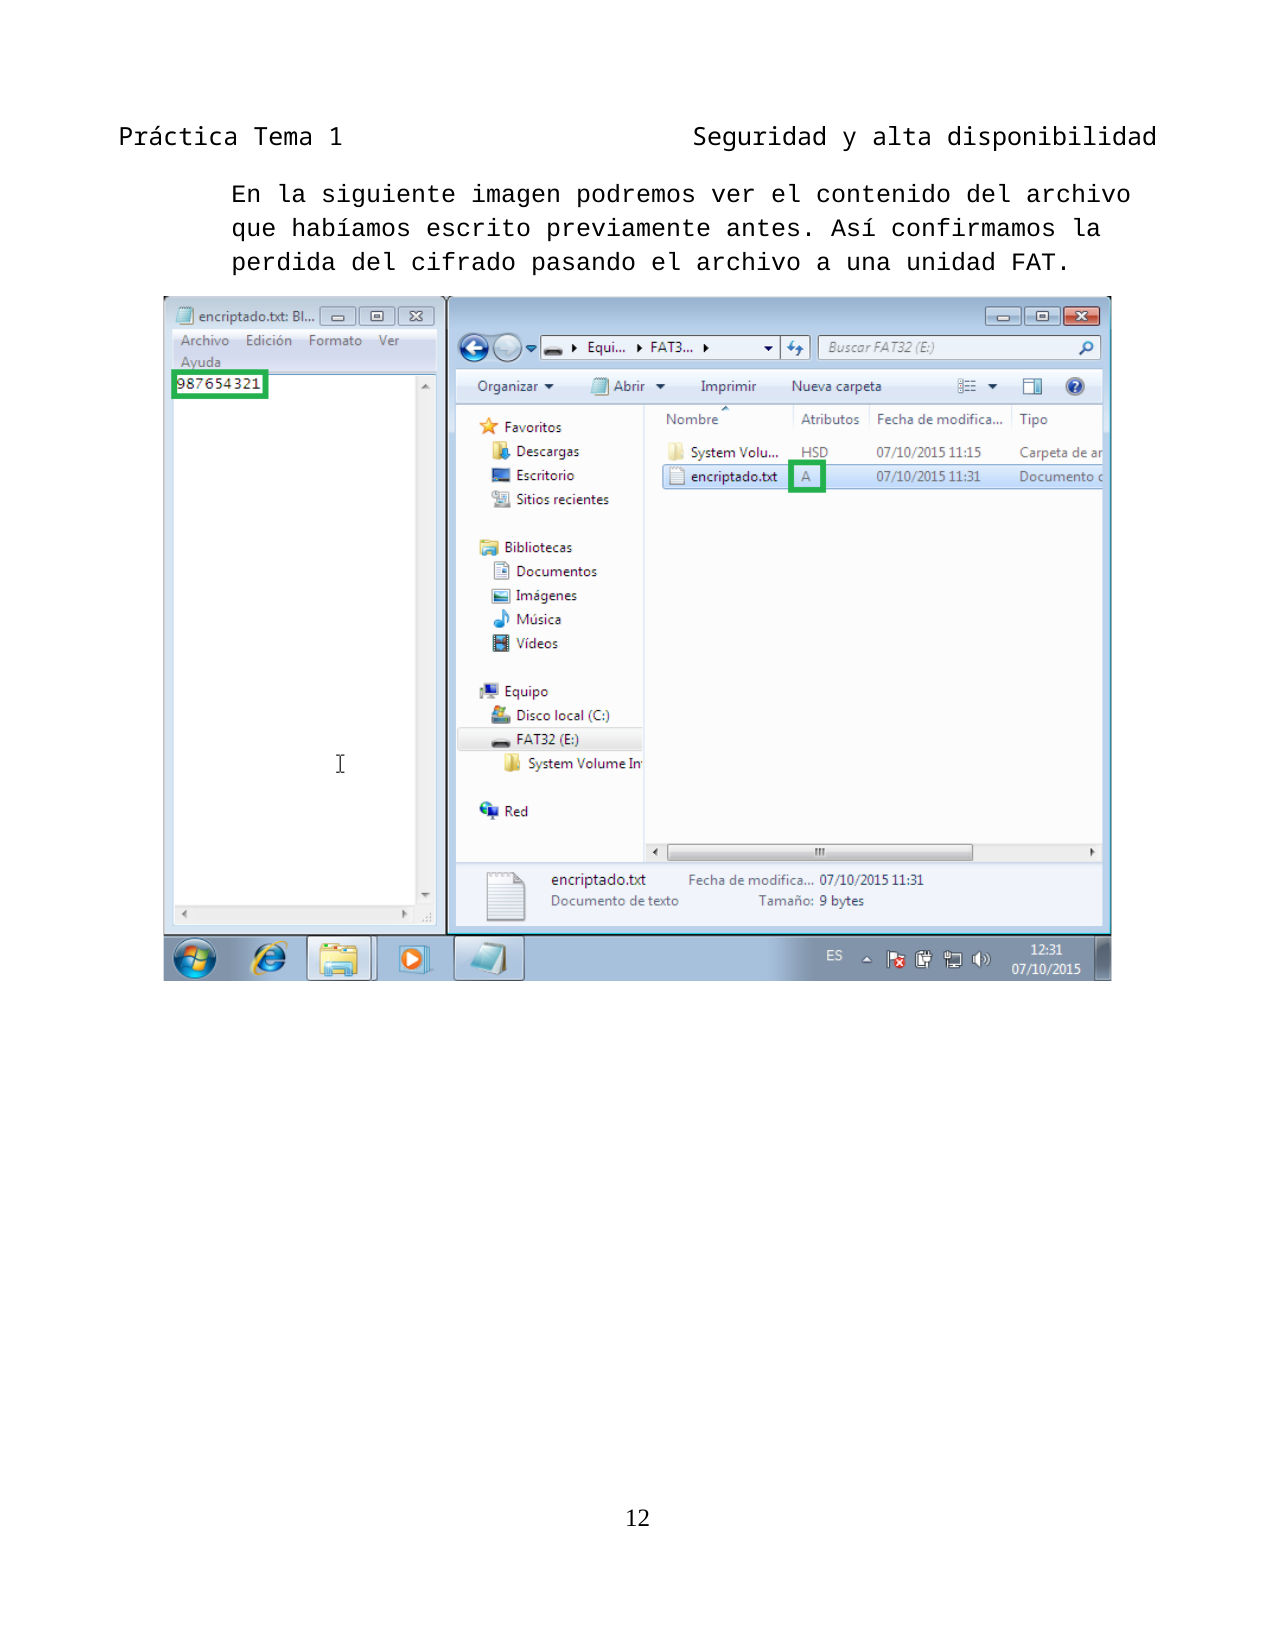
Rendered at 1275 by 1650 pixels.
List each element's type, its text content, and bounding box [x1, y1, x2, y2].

text En la siguiente imagen podremos ver el contenido del archivo que habíamos escrito previamente antes. Así confirmamos la perdida del cifrado pasando el archivo a una unidad FAT. [231, 182, 1157, 278]
picture [163, 296, 1112, 981]
